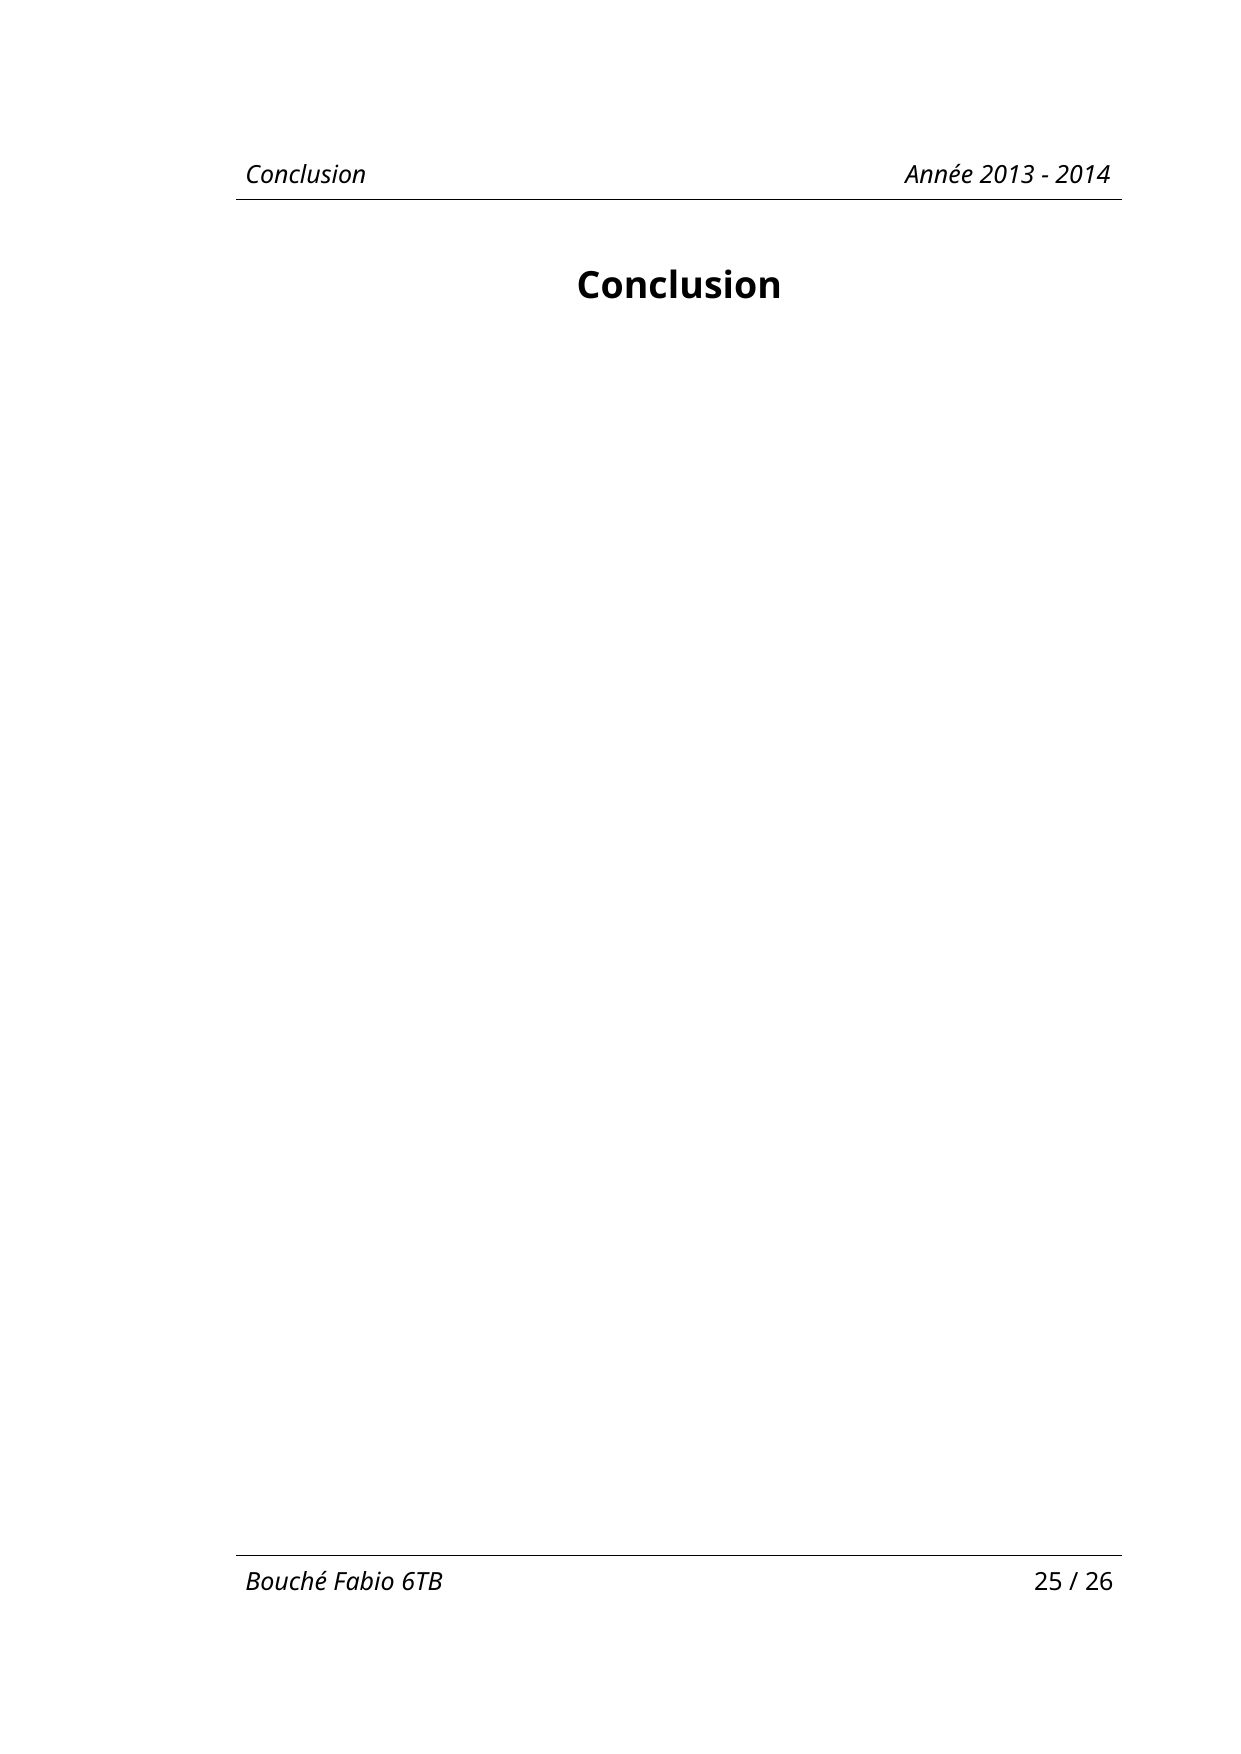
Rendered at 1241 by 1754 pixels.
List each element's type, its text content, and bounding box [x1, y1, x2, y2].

subtitle Conclusion [236, 258, 1122, 309]
